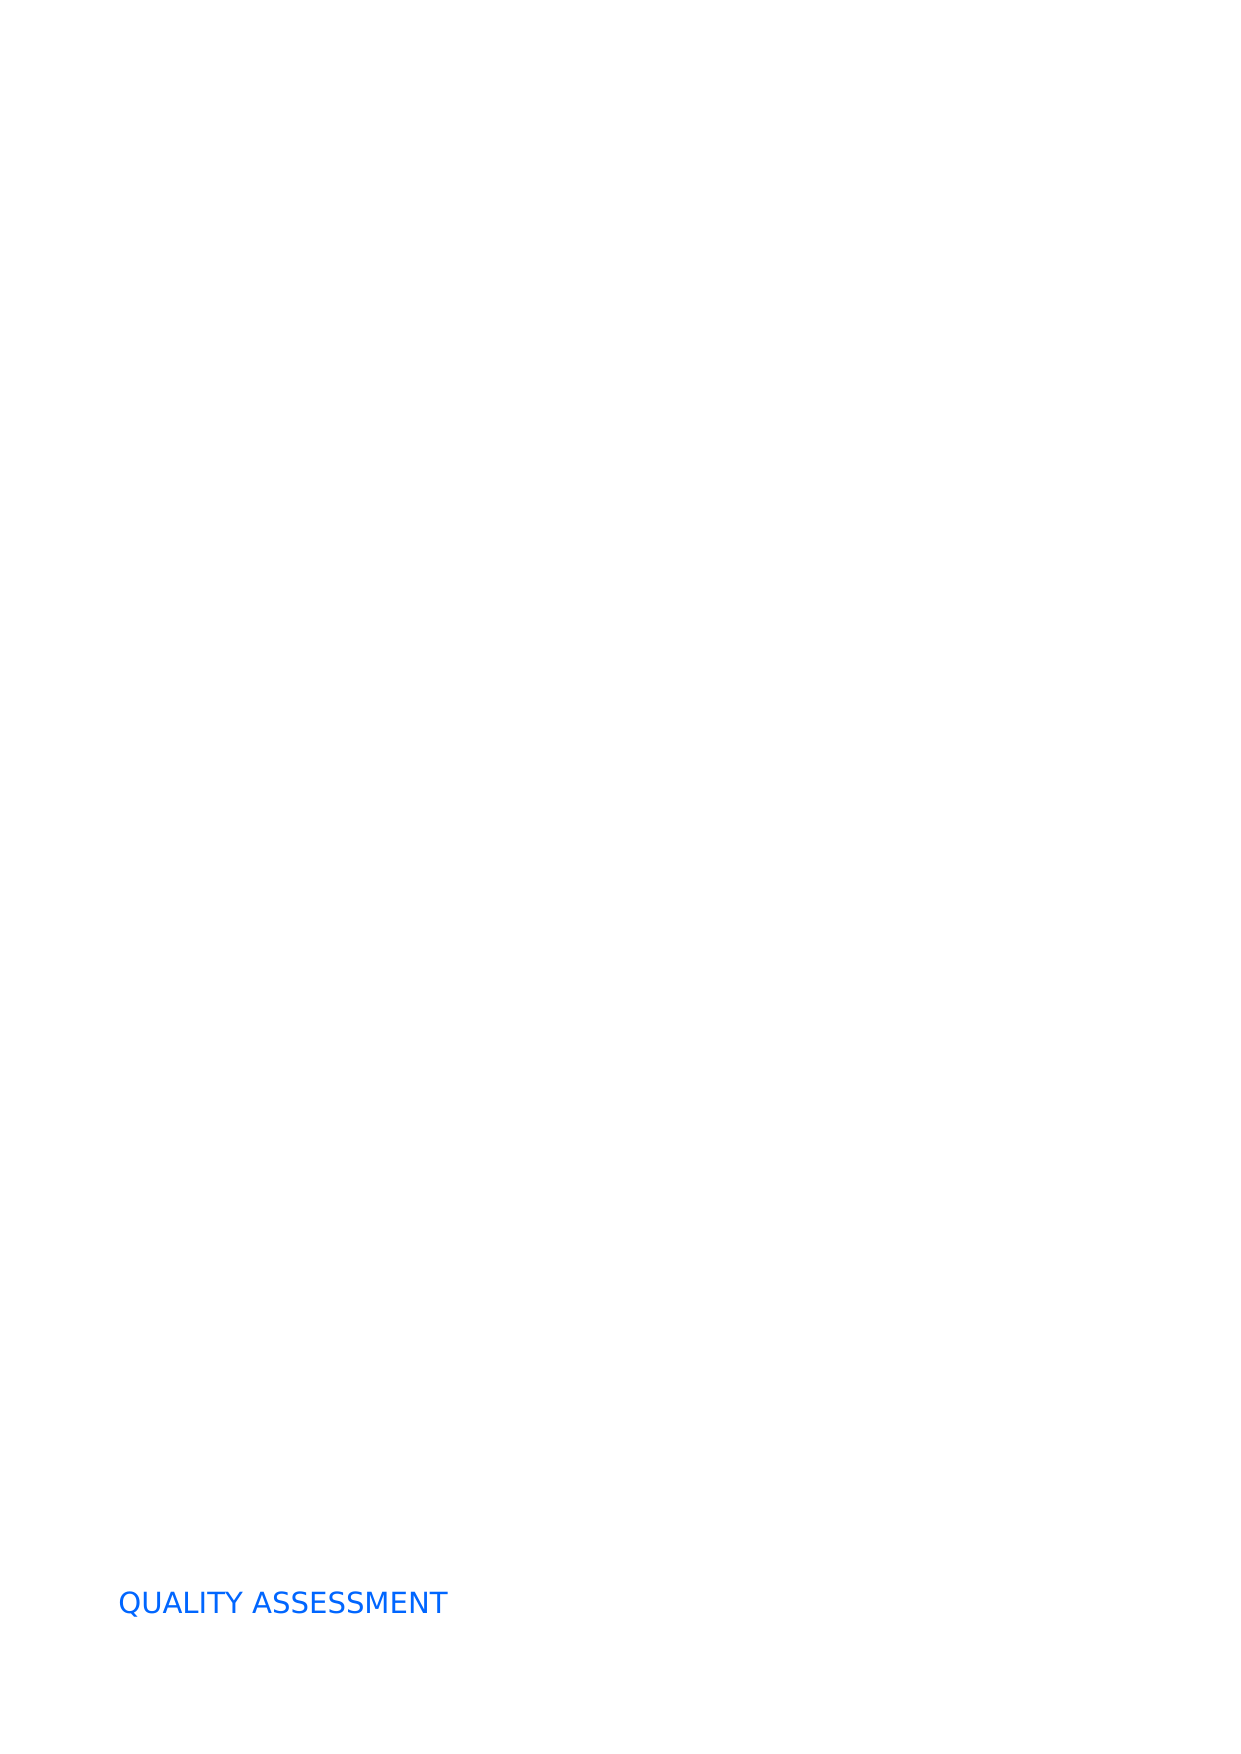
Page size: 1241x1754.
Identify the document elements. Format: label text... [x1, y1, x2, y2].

text QUALITY ASSESSMENT [118, 1586, 1122, 1620]
